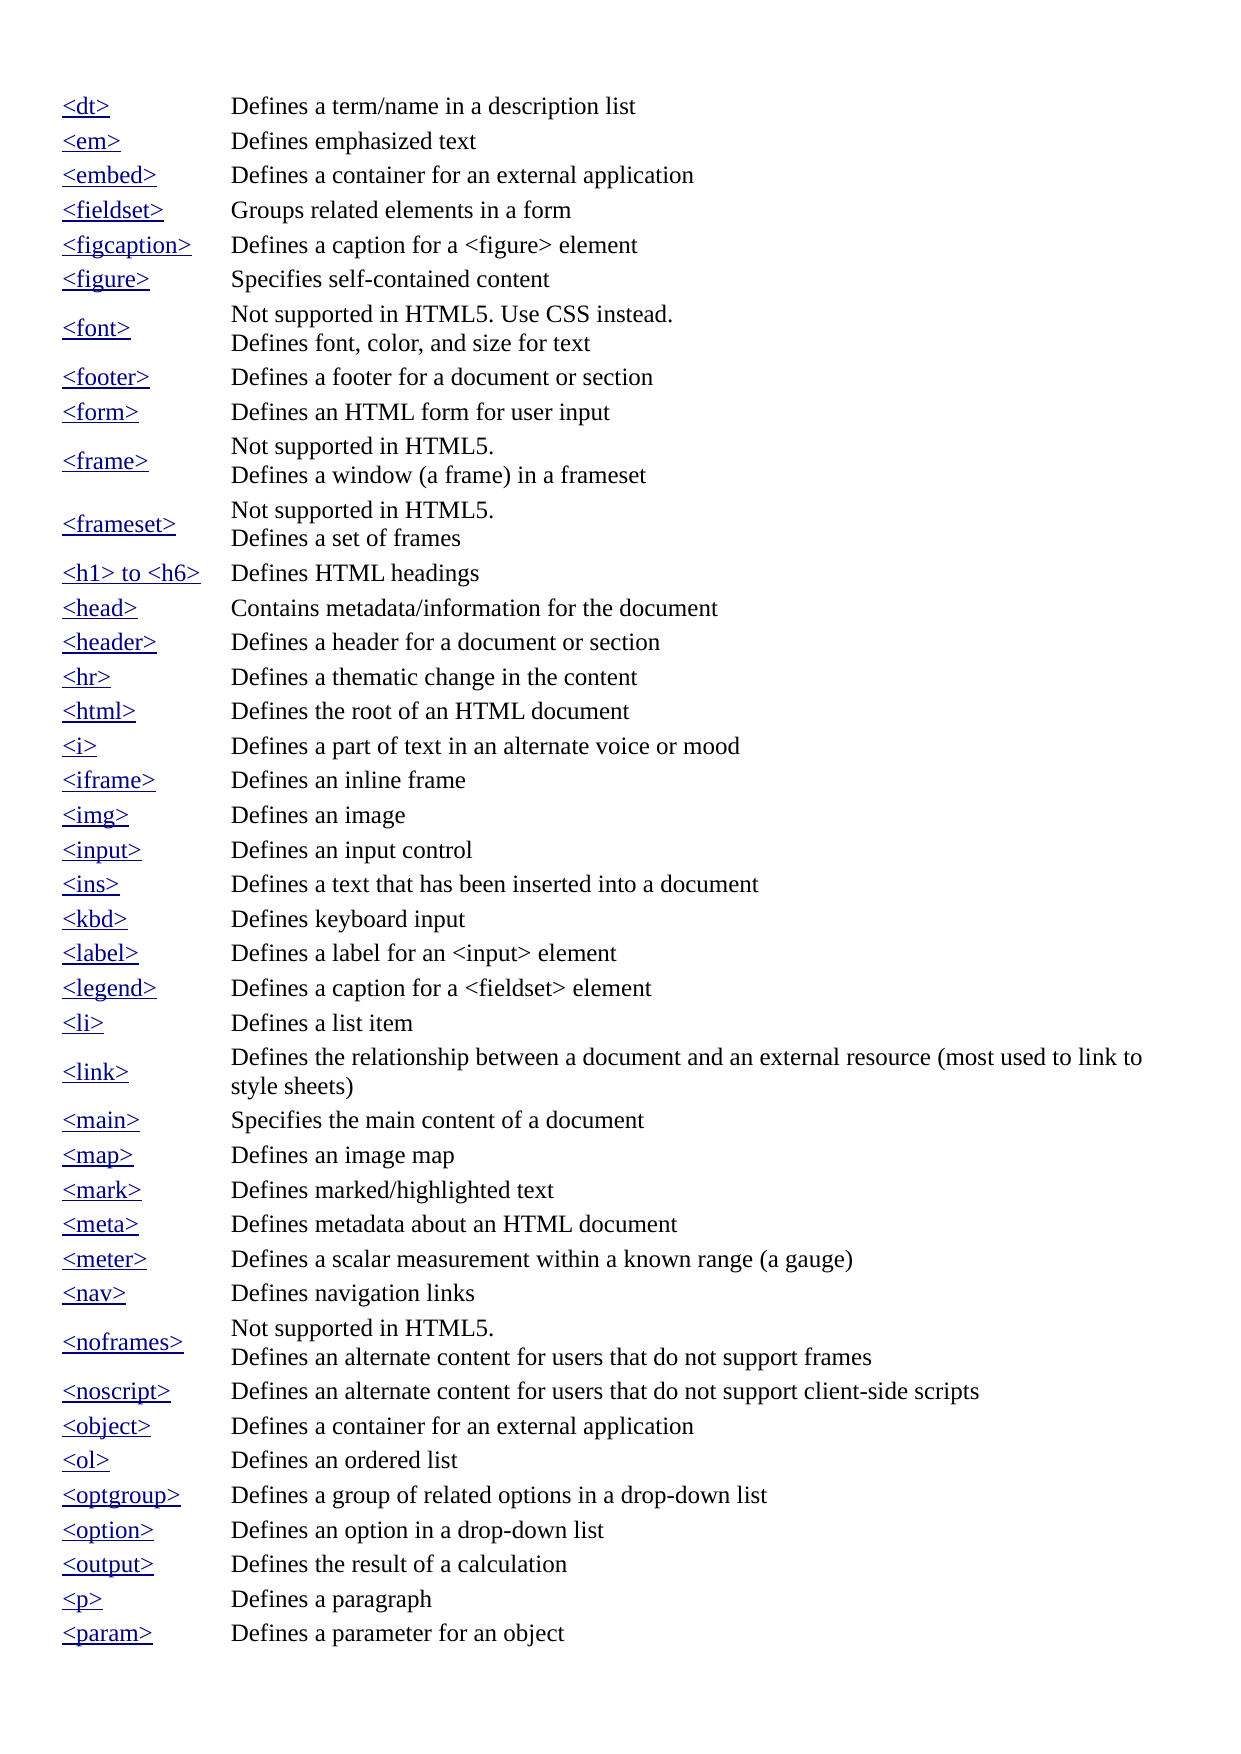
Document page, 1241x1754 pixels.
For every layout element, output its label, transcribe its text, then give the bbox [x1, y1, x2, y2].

table_cell <nav> [59, 1276, 228, 1310]
table_cell <main> [59, 1103, 228, 1137]
table_cell <h1> to <h6> [59, 555, 228, 590]
table_cell Defines a group of related options in a drop-down list [228, 1477, 1181, 1512]
table_cell <option> [59, 1512, 228, 1546]
table_cell <embed> [59, 158, 228, 192]
table_cell <meter> [59, 1241, 228, 1276]
table_cell <mark> [59, 1172, 228, 1206]
table_cell <p> [59, 1581, 228, 1616]
table_cell Defines the result of a calculation [228, 1546, 1181, 1581]
table_cell Defines a container for an external application [228, 158, 1181, 192]
table_cell Defines keyboard input [228, 901, 1181, 936]
table_cell Defines navigation links [228, 1276, 1181, 1310]
table_cell Specifies self-contained content [228, 261, 1181, 296]
table_cell Not supported in HTML5. Use CSS instead. Defines font, color, and size for text [228, 296, 1181, 359]
table_cell Defines an ordered list [228, 1443, 1181, 1477]
table_cell Defines marked/highlighted text [228, 1172, 1181, 1206]
table_cell Groups related elements in a form [228, 192, 1181, 227]
table_cell <frameset> [59, 492, 228, 555]
table_cell <figure> [59, 261, 228, 296]
table_cell <meta> [59, 1206, 228, 1241]
table_cell Defines a text that has been inserted into a document [228, 866, 1181, 901]
table_cell Defines a label for an <input> element [228, 936, 1181, 970]
table_cell <html> [59, 694, 228, 728]
table_cell Defines the relationship between a document and an external resource (most used to link to style sheets) [228, 1039, 1181, 1103]
table_cell <em> [59, 123, 228, 158]
table_cell <param> [59, 1616, 228, 1650]
table_cell Defines a thematic change in the content [228, 659, 1181, 693]
table_cell <figcaption> [59, 227, 228, 261]
table_cell <ol> [59, 1443, 228, 1477]
table_cell <fieldset> [59, 192, 228, 227]
table_cell Defines an image map [228, 1137, 1181, 1172]
table_cell <input> [59, 832, 228, 866]
table_cell Defines a list item [228, 1005, 1181, 1039]
table_cell Defines a header for a document or section [228, 624, 1181, 659]
table_cell Defines an image [228, 797, 1181, 832]
table_cell <head> [59, 590, 228, 624]
table_cell Defines an input control [228, 832, 1181, 866]
table_cell Defines a term/name in a description list [228, 89, 1181, 123]
table_cell <footer> [59, 359, 228, 394]
table_cell Specifies the main content of a document [228, 1103, 1181, 1137]
table_cell <frame> [59, 429, 228, 492]
table_cell Defines a scalar measurement within a known range (a gauge) [228, 1241, 1181, 1276]
table_cell Not supported in HTML5. Defines a window (a frame) in a frameset [228, 429, 1181, 492]
table_cell <dt> [59, 89, 228, 123]
table_cell Defines an option in a drop-down list [228, 1512, 1181, 1546]
table_cell Defines a parameter for an object [228, 1616, 1181, 1650]
table_cell Defines an inline frame [228, 763, 1181, 797]
table_cell <object> [59, 1408, 228, 1443]
table_cell <output> [59, 1546, 228, 1581]
table_cell <form> [59, 394, 228, 428]
table_cell Defines an alternate content for users that do not support client-side scripts [228, 1374, 1181, 1408]
table_cell <hr> [59, 659, 228, 693]
table_cell Not supported in HTML5. Defines a set of frames [228, 492, 1181, 555]
table_cell <legend> [59, 970, 228, 1005]
table_cell Defines an HTML form for user input [228, 394, 1181, 428]
table_cell <i> [59, 728, 228, 763]
table_cell <optgroup> [59, 1477, 228, 1512]
table_cell <ins> [59, 866, 228, 901]
table_cell <map> [59, 1137, 228, 1172]
table_cell Defines a container for an external application [228, 1408, 1181, 1443]
table_cell <li> [59, 1005, 228, 1039]
table_cell <noscript> [59, 1374, 228, 1408]
table_cell <label> [59, 936, 228, 970]
table_cell Not supported in HTML5. Defines an alternate content for users that do not support frames [228, 1310, 1181, 1373]
table_cell <header> [59, 624, 228, 659]
table_cell Defines emphasized text [228, 123, 1181, 158]
table_cell Defines the root of an HTML document [228, 694, 1181, 728]
table_cell <iframe> [59, 763, 228, 797]
table_cell <img> [59, 797, 228, 832]
table_cell <kbd> [59, 901, 228, 936]
table_cell Defines a part of text in an alternate voice or mood [228, 728, 1181, 763]
table_cell Defines a caption for a <figure> element [228, 227, 1181, 261]
table_cell <noframes> [59, 1310, 228, 1373]
table_cell <link> [59, 1039, 228, 1103]
table_cell Defines a paragraph [228, 1581, 1181, 1616]
table_cell Defines HTML headings [228, 555, 1181, 590]
table_cell Defines metadata about an HTML document [228, 1206, 1181, 1241]
table_cell Contains metadata/information for the document [228, 590, 1181, 624]
table_cell Defines a caption for a <fieldset> element [228, 970, 1181, 1005]
table_cell Defines a footer for a document or section [228, 359, 1181, 394]
table_cell <font> [59, 296, 228, 359]
